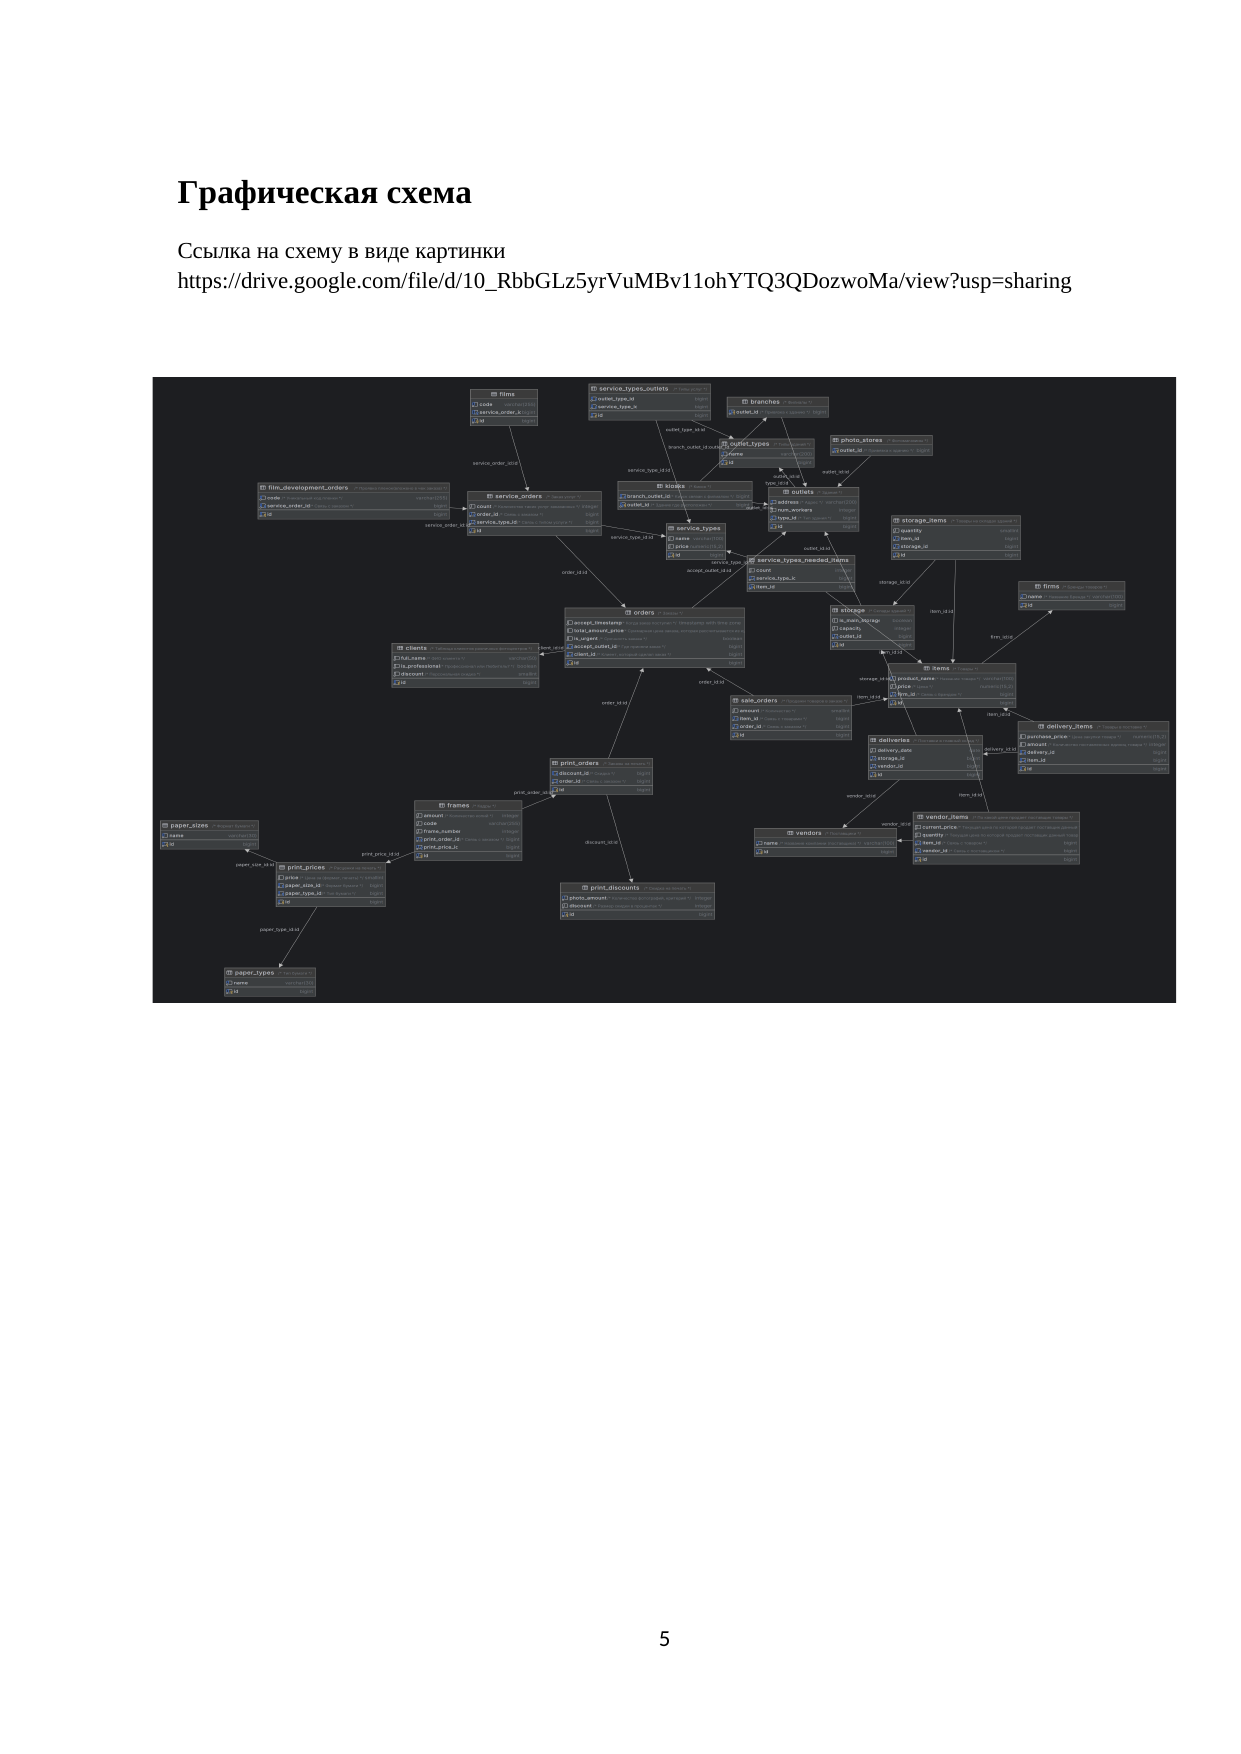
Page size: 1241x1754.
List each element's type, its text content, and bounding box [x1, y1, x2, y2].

text Ссылка на схему в виде картинки https://drive.google.com/file/d/10_RbbGLz5yrVuMBv11ohYTQ3QDozwoMa/view?usp=sharing [177, 237, 1152, 293]
picture [152, 377, 1177, 1003]
text Графическая схема [177, 172, 1152, 210]
